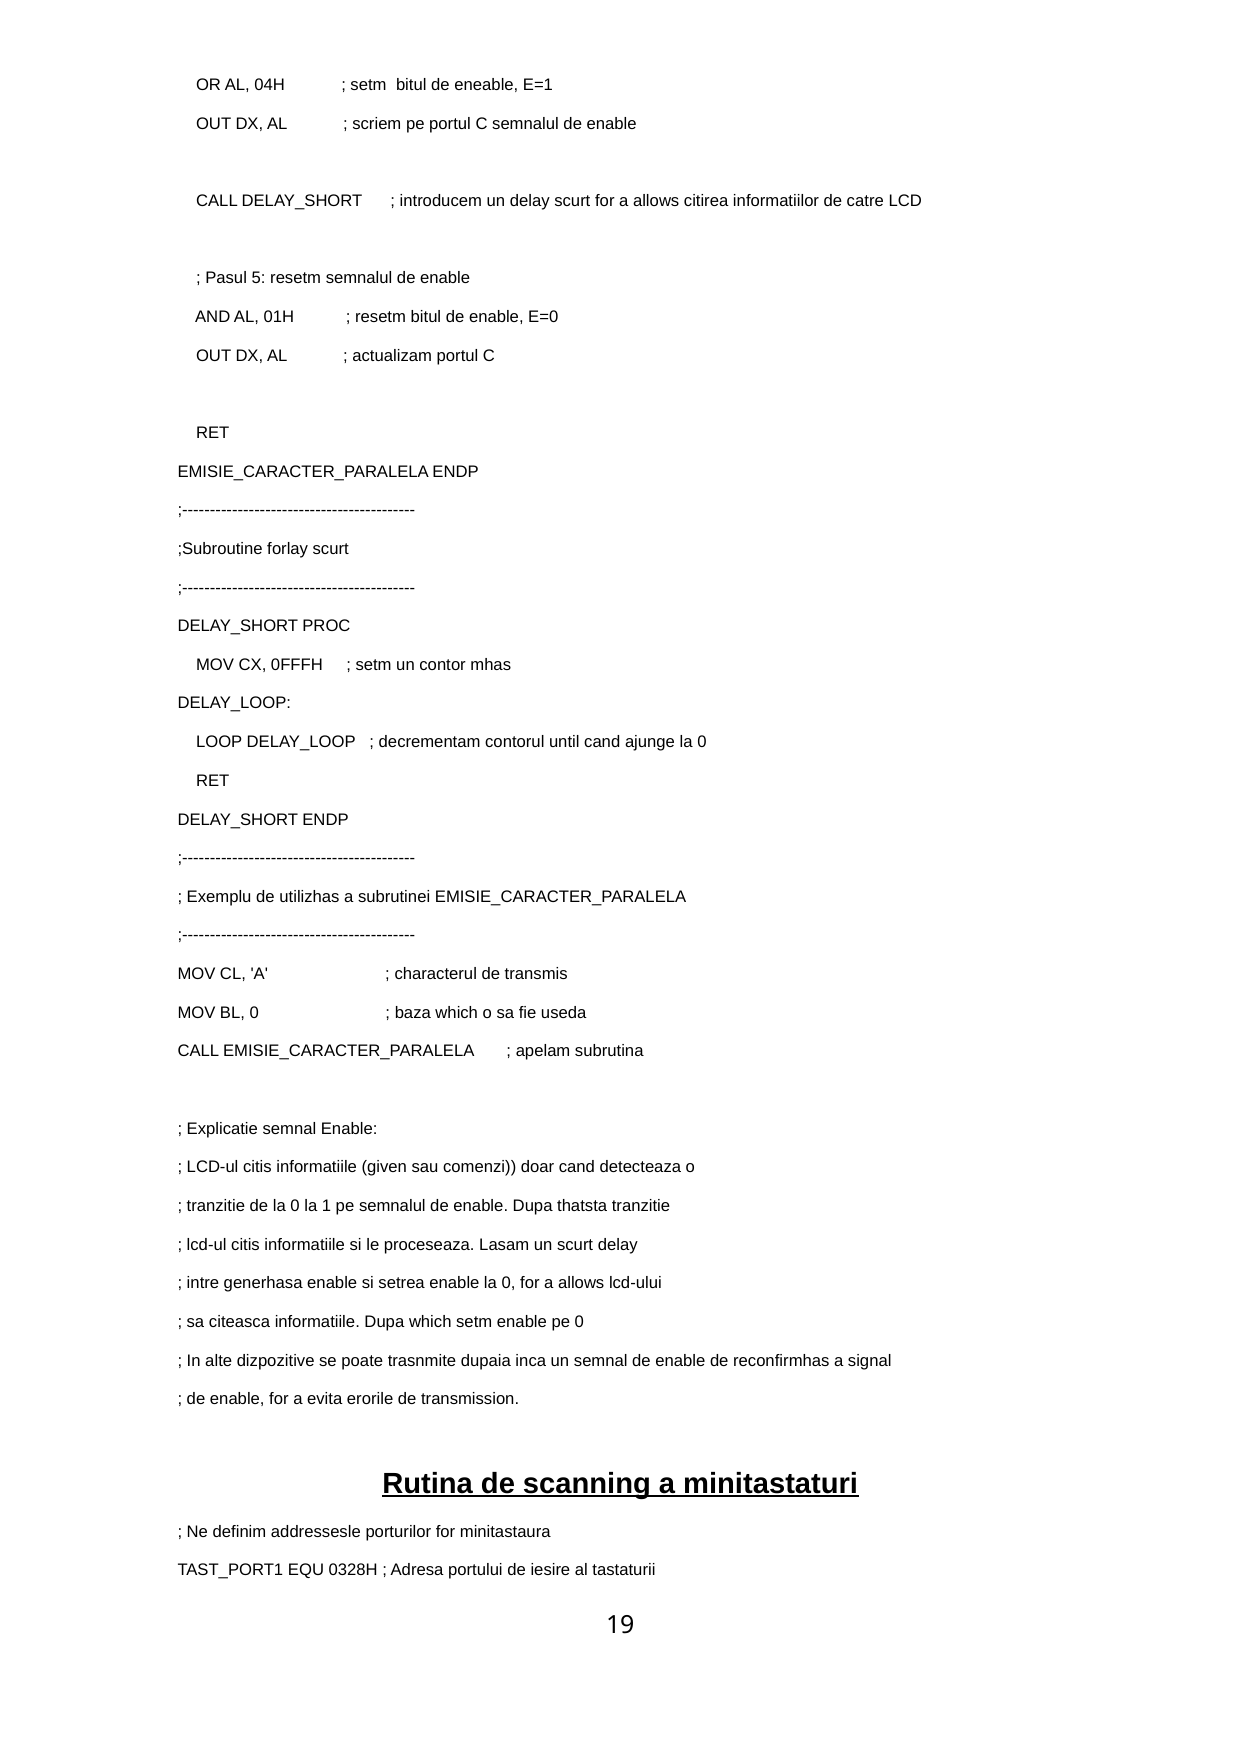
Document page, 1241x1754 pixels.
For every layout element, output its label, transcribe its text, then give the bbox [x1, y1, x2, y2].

text ;------------------------------------------ [177, 577, 1063, 597]
text ; Ne definim addressesle porturilor for minitastaura [177, 1521, 1063, 1541]
text DELAY_SHORT ENDP [177, 809, 1063, 828]
text ; tranzitie de la 0 la 1 pe semnalul de enable. Dupa thatsta tranzitie [177, 1196, 1063, 1215]
text DELAY_LOOP: [177, 693, 1063, 712]
text CALL EMISIE_CARACTER_PARALELA ; apelam subrutina [177, 1041, 1063, 1060]
text ; In alte dizpozitive se poate trasnmite dupaia inca un semnal de enable de reconfirmhas a signal [177, 1350, 1063, 1369]
text ;Subroutine forlay scurt [177, 539, 1063, 558]
text ;------------------------------------------ [177, 925, 1063, 944]
text ; Explicatie semnal Enable: [177, 1118, 1063, 1138]
text CALL DELAY_SHORT ; introducem un delay scurt for a allows citirea informatiilor de catre LCD [177, 191, 1063, 210]
text ; Exemplu de utilizhas a subrutinei EMISIE_CARACTER_PARALELA [177, 887, 1063, 906]
text ; intre generhasa enable si setrea enable la 0, for a allows lcd-ului [177, 1273, 1063, 1292]
text RET [177, 423, 1063, 442]
text OUT DX, AL ; actualizam portul C [177, 346, 1063, 365]
text ; sa citeasca informatiile. Dupa which setm enable pe 0 [177, 1312, 1063, 1331]
text ;------------------------------------------ [177, 848, 1063, 867]
text MOV CX, 0FFFH ; setm un contor mhas [177, 655, 1063, 674]
text ; Pasul 5: resetm semnalul de enable [177, 268, 1063, 287]
text OR AL, 04H ; setm bitul de eneable, E=1 [177, 75, 1063, 94]
text LOOP DELAY_LOOP ; decrementam contorul until cand ajunge la 0 [177, 732, 1063, 751]
text ; lcd-ul citis informatiile si le proceseaza. Lasam un scurt delay [177, 1234, 1063, 1253]
text Rutina de scanning a minitastaturi [177, 1466, 1063, 1500]
text DELAY_SHORT PROC [177, 616, 1063, 635]
text RET [177, 771, 1063, 790]
text OUT DX, AL ; scriem pe portul C semnalul de enable [177, 114, 1063, 133]
text ; LCD-ul citis informatiile (given sau comenzi)) doar cand detecteaza o [177, 1157, 1063, 1176]
text EMISIE_CARACTER_PARALELA ENDP [177, 461, 1063, 481]
text MOV BL, 0 ; baza which o sa fie useda [177, 1002, 1063, 1022]
text MOV CL, 'A' ; characterul de transmis [177, 964, 1063, 983]
text AND AL, 01H ; resetm bitul de enable, E=0 [177, 307, 1063, 326]
text ;------------------------------------------ [177, 500, 1063, 519]
text TAST_PORT1 EQU 0328H ; Adresa portului de iesire al tastaturii [177, 1560, 1063, 1579]
text ; de enable, for a evita erorile de transmission. [177, 1389, 1063, 1408]
